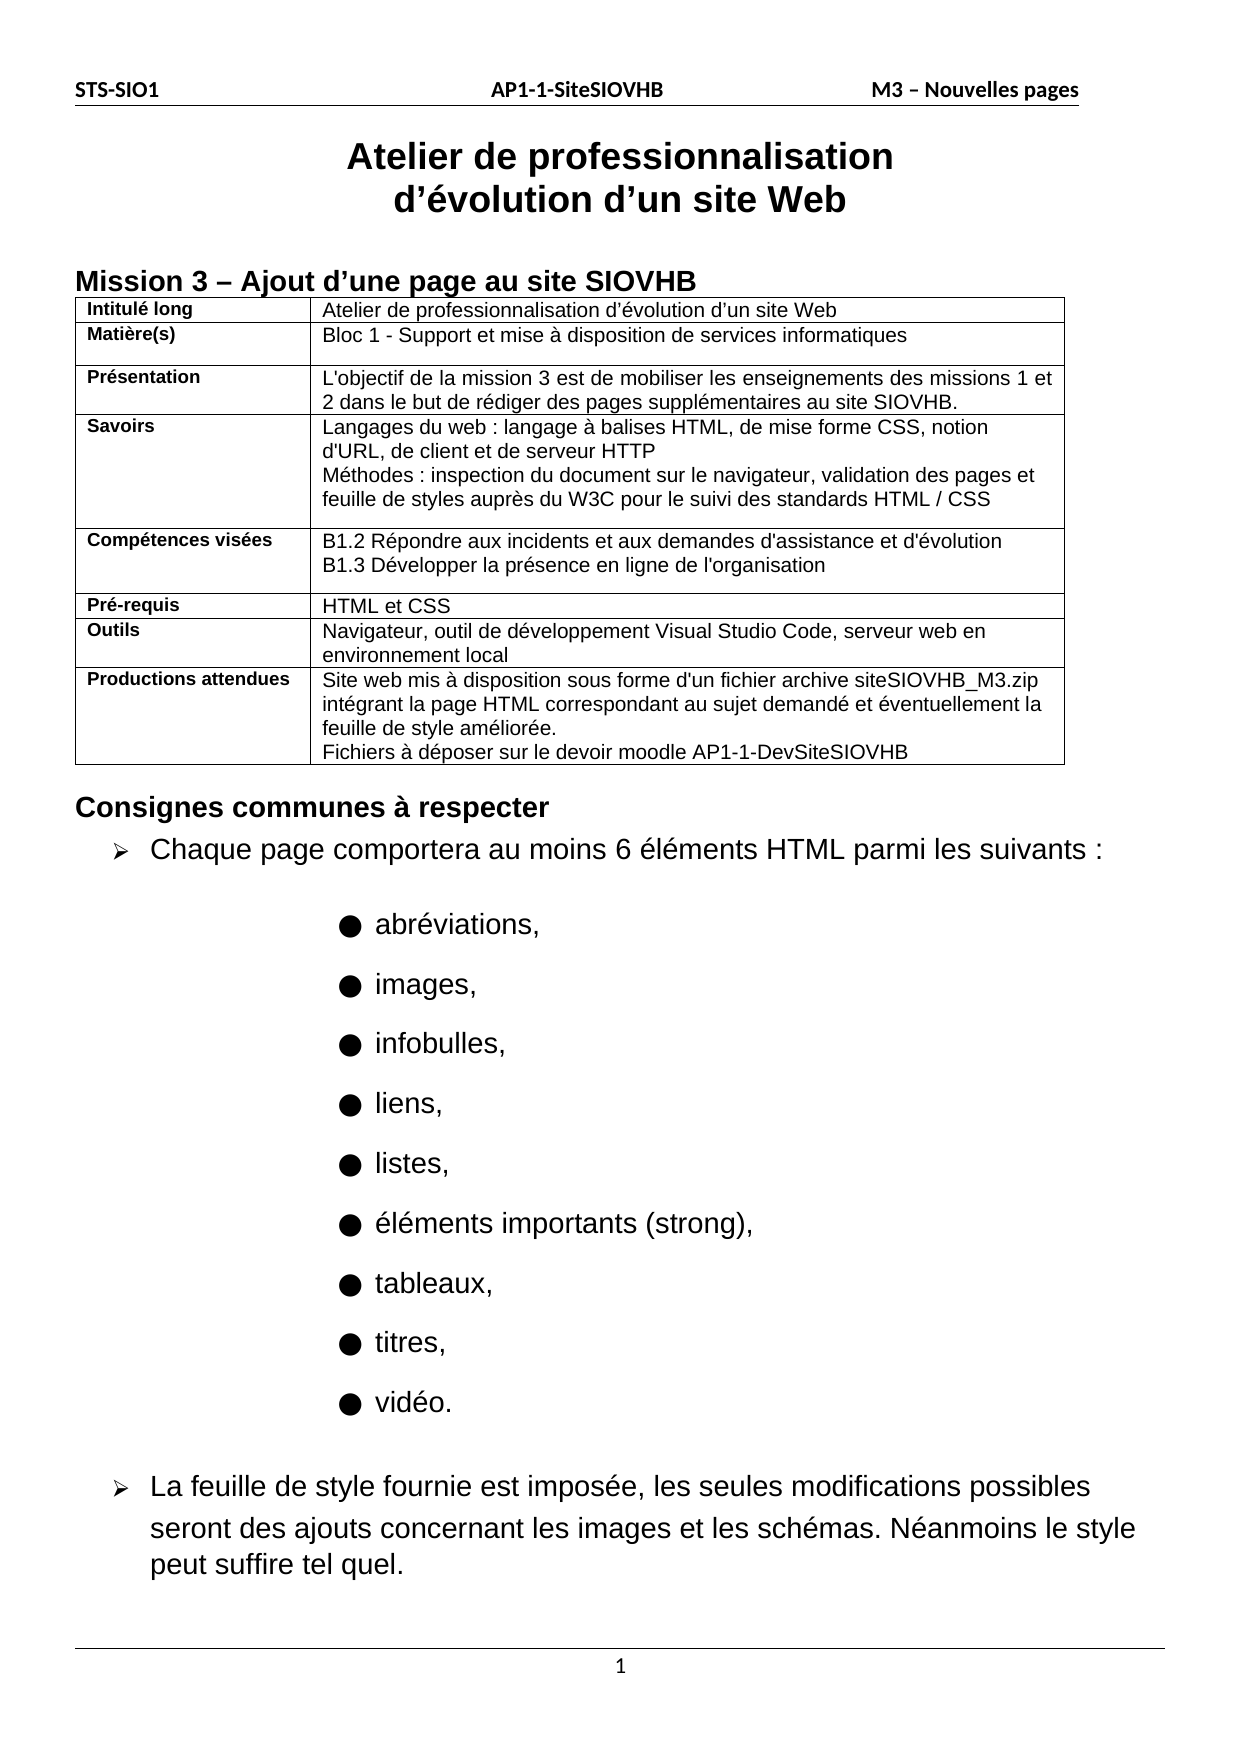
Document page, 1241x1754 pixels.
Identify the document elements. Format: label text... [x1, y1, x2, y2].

list listes, [337, 1130, 1165, 1190]
list tableaux, [337, 1250, 1165, 1310]
list vidéo. [337, 1369, 1165, 1429]
list éléments importants (strong), [337, 1190, 1165, 1250]
table_cell Outils [76, 619, 310, 667]
table_cell Matière(s) [76, 323, 310, 365]
table_cell B1.2 Répondre aux incidents et aux demandes d'assistance et d'évolution B1.3 Développer la présence en ligne de l'organisation [311, 529, 1064, 593]
list titres, [337, 1310, 1165, 1369]
list abréviations, [337, 891, 1165, 951]
table_cell Pré-requis [76, 594, 310, 618]
table_header Intitulé long [76, 298, 310, 322]
table_cell L'objectif de la mission 3 est de mobiliser les enseignements des missions 1 et 2 dans le but de rédiger des pages supplémentaires au site SIOVHB. [311, 366, 1064, 414]
list Chaque page comportera au moins 6 éléments HTML parmi les suivants : [112, 825, 1165, 872]
text Consignes communes à respecter [75, 790, 1165, 823]
list infobulles, [337, 1011, 1165, 1071]
table_cell Présentation [76, 366, 310, 414]
table_cell Langages du web : langage à balises HTML, de mise forme CSS, notion d'URL, de client et de serveur HTTP Méthodes : inspection du document sur le navigateur, validation des pages et feuille de styles auprès du W3C pour le suivi des standards HTML / CSS [311, 415, 1064, 527]
list images, [337, 951, 1165, 1011]
table_cell Savoirs [76, 415, 310, 527]
list La feuille de style fournie est imposée, les seules modifications possibles seront des ajouts concernant les images et les schémas. Néanmoins le style peut suffire tel quel. [112, 1463, 1165, 1580]
table_cell Bloc 1 - Support et mise à disposition de services informatiques [311, 323, 1064, 365]
list liens, [337, 1071, 1165, 1130]
table_cell Site web mis à disposition sous forme d'un fichier archive siteSIOVHB_M3.zip intégrant la page HTML correspondant au sujet demandé et éventuellement la feuille de style améliorée. Fichiers à déposer sur le devoir moodle AP1-1-DevSiteSIOVHB [311, 668, 1064, 764]
table_cell Productions attendues [76, 668, 310, 764]
text Mission 3 – Ajout d’une page au site SIOVHB [75, 263, 1165, 297]
text Atelier de professionnalisation d’évolution d’un site Web [75, 134, 1165, 220]
table_cell Compétences visées [76, 529, 310, 593]
table_header Atelier de professionnalisation d’évolution d’un site Web [311, 298, 1064, 322]
table_cell HTML et CSS [311, 594, 1064, 618]
table_cell Navigateur, outil de développement Visual Studio Code, serveur web en environnement local [311, 619, 1064, 667]
